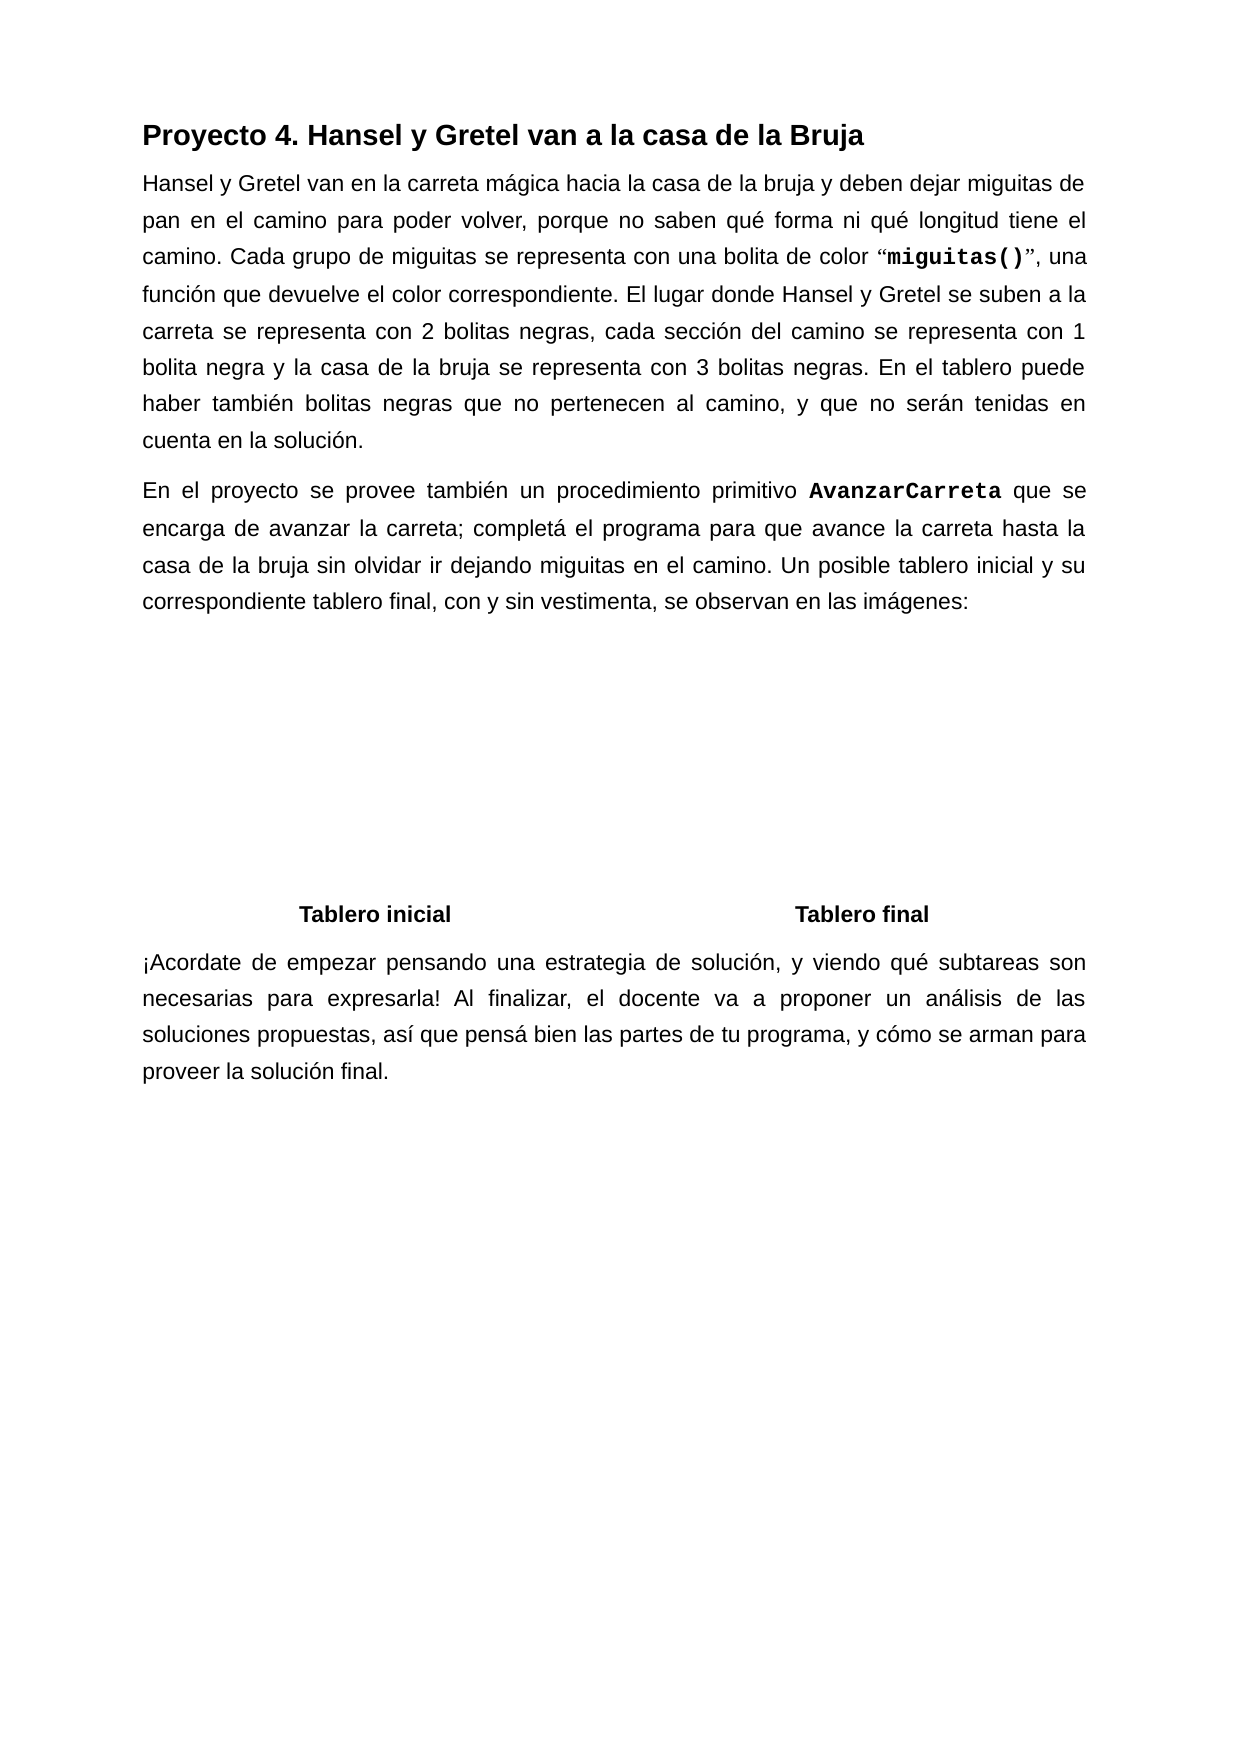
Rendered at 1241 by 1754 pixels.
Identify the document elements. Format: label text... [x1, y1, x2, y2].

text Proyecto 4. Hansel y Gretel van a la casa de la Bruja [142, 118, 1087, 152]
text Tablero inicial Tablero final [142, 901, 1087, 927]
text ¡Acordate de empezar pensando una estrategia de solución, y viendo qué subtareas son necesarias para expresarla! Al finalizar, el docente va a proponer un análisis de las soluciones propuestas, así que pensá bien las partes de tu programa, y cómo se arman para proveer la solución final. [142, 949, 1087, 1084]
text En el proyecto se provee también un procedimiento primitivo AvanzarCarreta que se encarga de avanzar la carreta; completá el programa para que avance la carreta hasta la casa de la bruja sin olvidar ir dejando miguitas en el camino. Un posible tablero inicial y su correspondiente tablero final, con y sin vestimenta, se observan en las imágenes: [142, 475, 1087, 614]
text Hansel y Gretel van en la carreta mágica hacia la casa de la bruja y deben dejar miguitas de pan en el camino para poder volver, porque no saben qué forma ni qué longitud tiene el camino. Cada grupo de miguitas se representa con una bolita de color “miguitas()”, una función que devuelve el color correspondiente. El lugar donde Hansel y Gretel se suben a la carreta se representa con 2 bolitas negras, cada sección del camino se representa con 1 bolita negra y la casa de la bruja se representa con 3 bolitas negras. En el tablero puede haber también bolitas negras que no pertenecen al camino, y que no serán tenidas en cuenta en la solución. [142, 170, 1087, 453]
